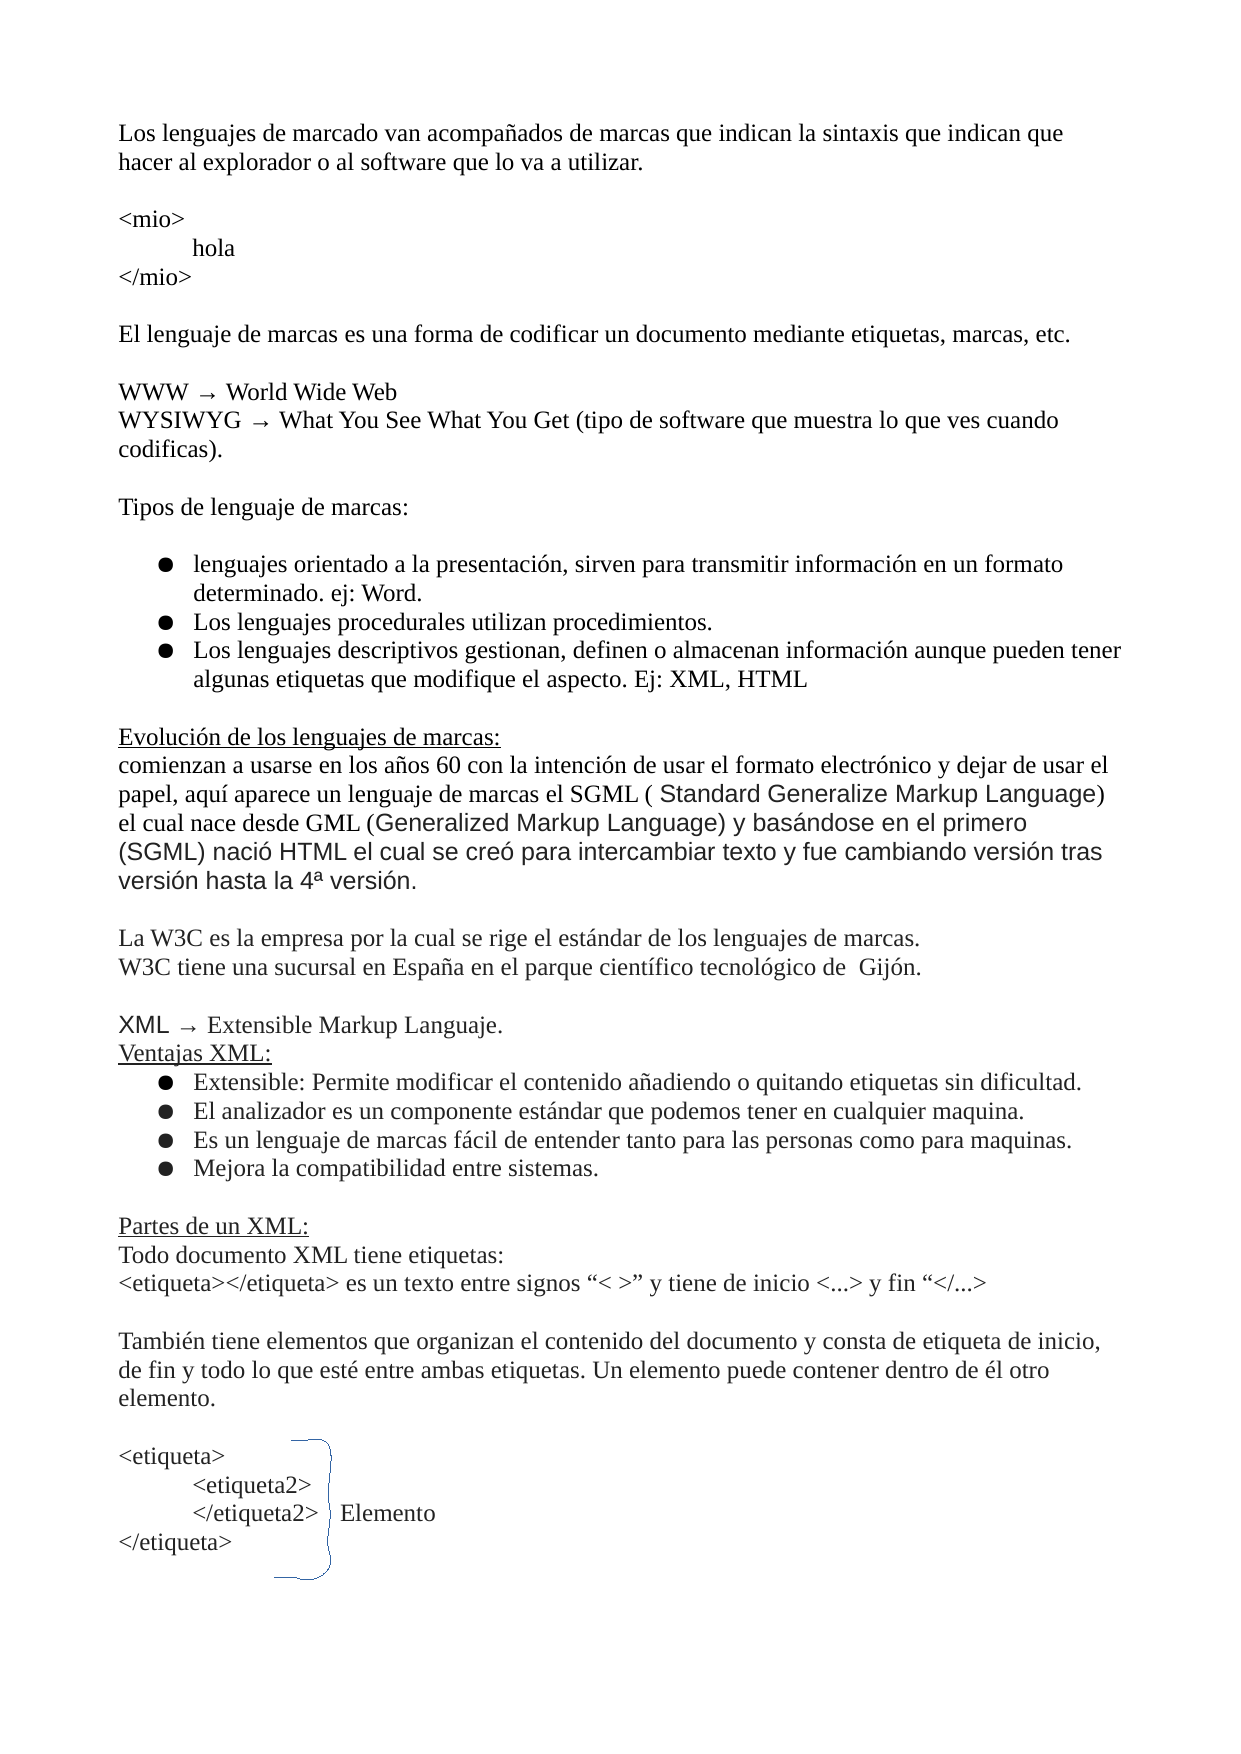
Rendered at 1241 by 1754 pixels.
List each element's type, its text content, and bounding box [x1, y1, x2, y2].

text La W3C es la empresa por la cual se rige el estándar de los lenguajes de marcas. [118, 923, 1122, 952]
text Partes de un XML: [118, 1211, 1122, 1240]
text W3C tiene una sucursal en España en el parque científico tecnológico de Gijón. [118, 952, 1122, 981]
list lenguajes orientado a la presentación, sirven para transmitir información en un formato determinado. ej: Word. [156, 549, 1122, 607]
text <mio> [118, 204, 1122, 233]
text Evolución de los lenguajes de marcas: [118, 722, 1122, 751]
text El lenguaje de marcas es una forma de codificar un documento mediante etiquetas, marcas, etc. [118, 319, 1122, 348]
text WYSIWYG → What You See What You Get (tipo de software que muestra lo que ves cuando codificas). [118, 406, 1122, 463]
list Es un lenguaje de marcas fácil de entender tanto para las personas como para maquinas. [156, 1125, 1122, 1153]
text comienzan a usarse en los años 60 con la intención de usar el formato electrónico y dejar de usar el papel, aquí aparece un lenguaje de marcas el SGML ( Standard Generalize Markup Language) el cual nace desde GML (Generalized Markup Language) y basándose en el primero (SGML) nació HTML el cual se creó para intercambiar texto y fue cambiando versión tras versión hasta la 4ª versión. [118, 751, 1122, 894]
text </etiqueta2> Elemento [118, 1498, 1122, 1527]
text </etiqueta> [118, 1527, 1122, 1556]
list Mejora la compatibilidad entre sistemas. [156, 1153, 1122, 1182]
text Todo documento XML tiene etiquetas: [118, 1240, 1122, 1268]
text <etiqueta2> [118, 1470, 1122, 1498]
text XML → Extensible Markup Languaje. [118, 1009, 1122, 1038]
text WWW → World Wide Web [118, 377, 1122, 406]
text Ventajas XML: [118, 1038, 1122, 1067]
text También tiene elementos que organizan el contenido del documento y consta de etiqueta de inicio, de fin y todo lo que esté entre ambas etiquetas. Un elemento puede contener dentro de él otro elemento. [118, 1326, 1122, 1412]
list Extensible: Permite modificar el contenido añadiendo o quitando etiquetas sin dificultad. [156, 1067, 1122, 1096]
list Los lenguajes procedurales utilizan procedimientos. [156, 607, 1122, 636]
text </mio> [118, 262, 1122, 291]
list Los lenguajes descriptivos gestionan, definen o almacenan información aunque pueden tener algunas etiquetas que modifique el aspecto. Ej: XML, HTML [156, 636, 1122, 693]
text hola [118, 233, 1122, 262]
text <etiqueta></etiqueta> es un texto entre signos “< >” y tiene de inicio <...> y fin “</...> [118, 1268, 1122, 1297]
text Tipos de lenguaje de marcas: [118, 492, 1122, 521]
list El analizador es un componente estándar que podemos tener en cualquier maquina. [156, 1096, 1122, 1125]
text <etiqueta> [118, 1441, 1122, 1470]
text Los lenguajes de marcado van acompañados de marcas que indican la sintaxis que indican que hacer al explorador o al software que lo va a utilizar. [118, 118, 1122, 176]
